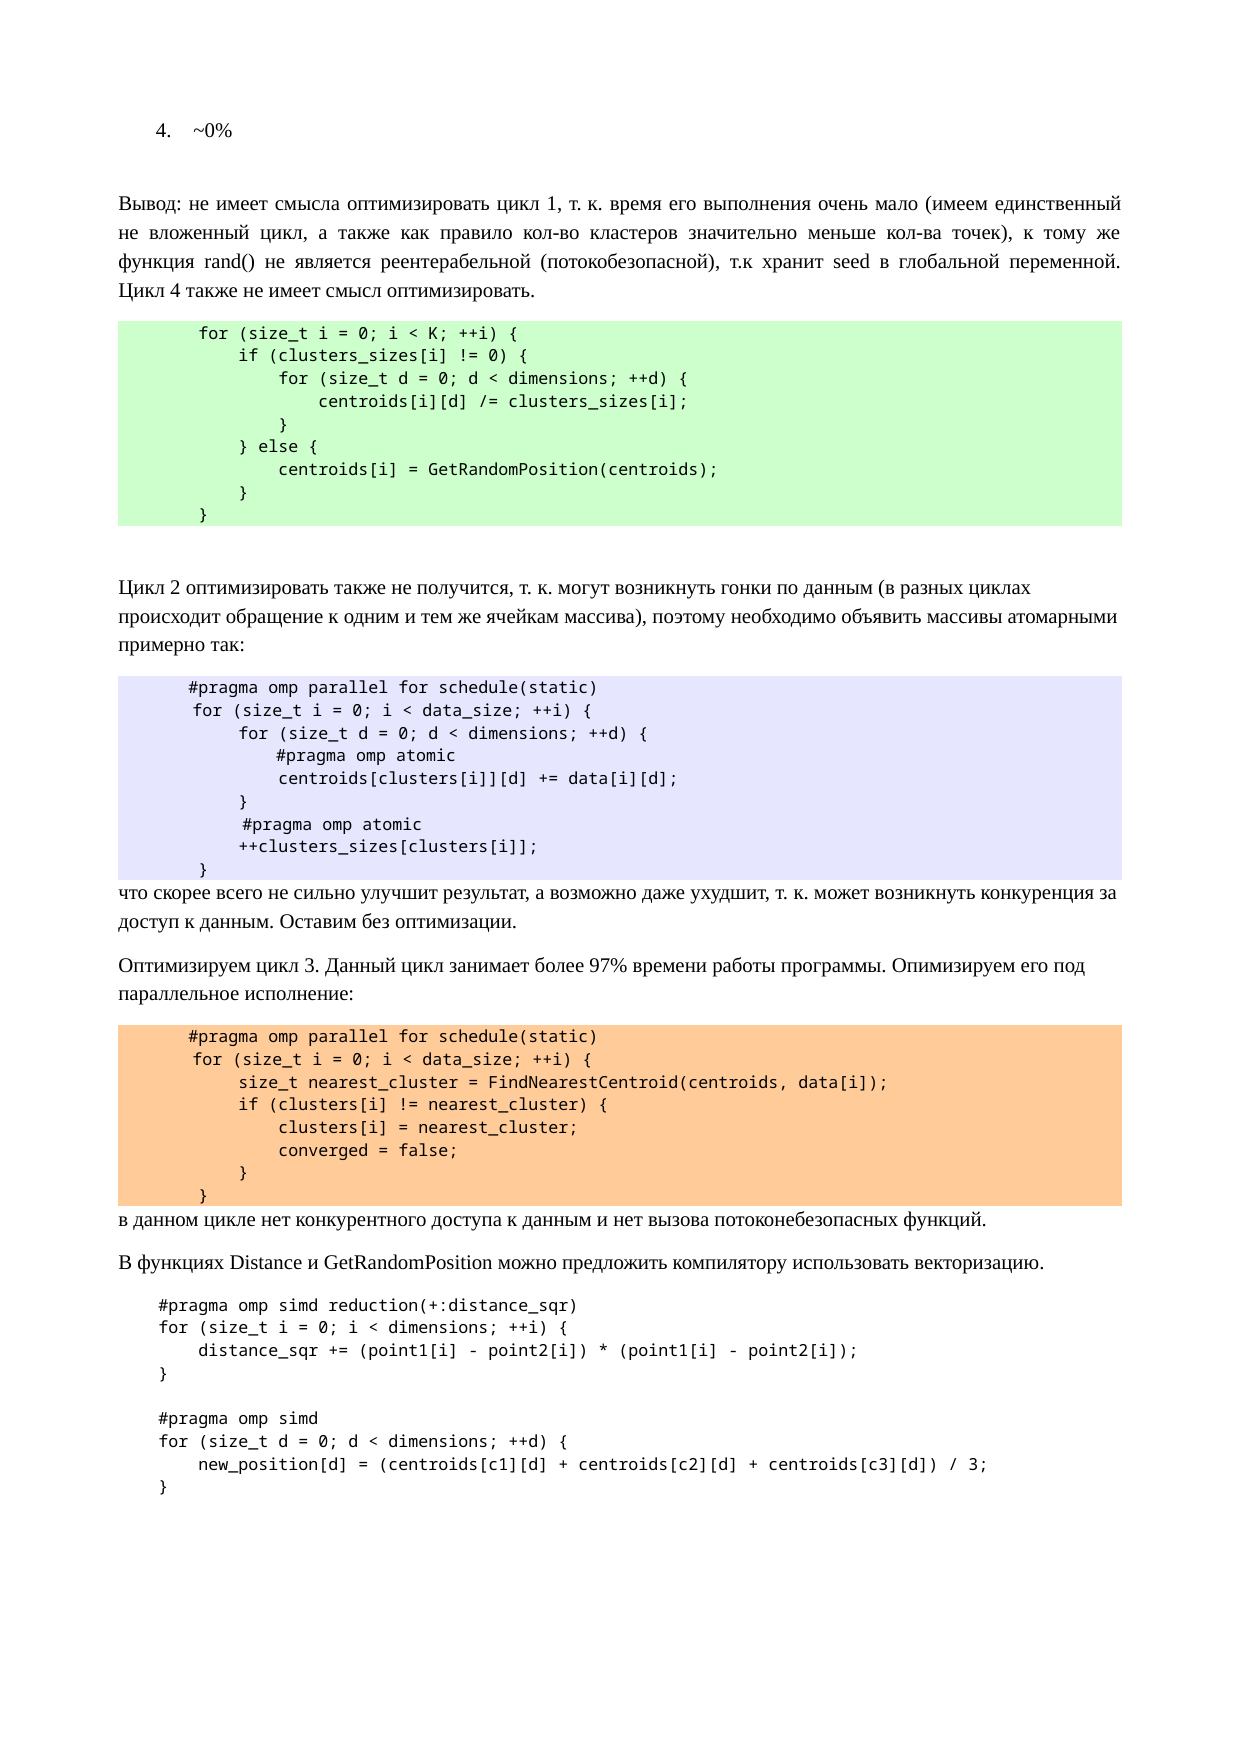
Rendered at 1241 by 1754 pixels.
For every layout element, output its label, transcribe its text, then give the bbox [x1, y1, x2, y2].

text #pragma omp atomic [118, 744, 1122, 767]
text for (size_t i = 0; i < dimensions; ++i) { [118, 1316, 1122, 1339]
text Оптимизируем цикл 3. Данный цикл занимает более 97% времени работы программы. Опимизируем его под параллельное исполнение: [118, 952, 1122, 1005]
text что скорее всего не сильно улучшит результат, а возможно даже ухудшит, т. к. может возникнуть конкуренция за доступ к данным. Оставим без оптимизации. [118, 880, 1122, 933]
text } [118, 412, 1122, 435]
text converged = false; [118, 1138, 1122, 1161]
text } [118, 789, 1122, 812]
text #pragma omp atomic [118, 812, 1122, 835]
text if (clusters[i] != nearest_cluster) { [118, 1093, 1122, 1116]
text clusters[i] = nearest_cluster; [118, 1116, 1122, 1138]
text #pragma omp simd [118, 1407, 1122, 1429]
text } [118, 1361, 1122, 1384]
list ~0% [156, 118, 1122, 142]
text ++clusters_sizes[clusters[i]]; [118, 835, 1122, 857]
text distance_sqr += (point1[i] - point2[i]) * (point1[i] - point2[i]); [118, 1339, 1122, 1361]
text size_t nearest_cluster = FindNearestCentroid(centroids, data[i]); [118, 1070, 1122, 1093]
text for (size_t d = 0; d < dimensions; ++d) { [118, 1429, 1122, 1452]
text } [118, 1475, 1122, 1498]
text for (size_t i = 0; i < data_size; ++i) { [118, 698, 1122, 721]
text if (clusters_sizes[i] != 0) { [118, 344, 1122, 367]
text } [118, 480, 1122, 503]
text for (size_t i = 0; i < data_size; ++i) { [118, 1047, 1122, 1070]
text centroids[i][d] /= clusters_sizes[i]; [118, 389, 1122, 412]
text new_position[d] = (centroids[c1][d] + centroids[c2][d] + centroids[c3][d]) / 3; [118, 1452, 1122, 1475]
text for (size_t d = 0; d < dimensions; ++d) { [118, 367, 1122, 389]
text В функциях Distance и GetRandomPosition можно предложить компилятору использовать векторизацию. [118, 1250, 1122, 1274]
text centroids[clusters[i]][d] += data[i][d]; [118, 767, 1122, 789]
text #pragma omp parallel for schedule(static) [118, 676, 1122, 698]
text } [118, 857, 1122, 880]
text } [118, 1184, 1122, 1206]
text #pragma omp parallel for schedule(static) [118, 1025, 1122, 1047]
text Цикл 2 оптимизировать также не получится, т. к. могут возникнуть гонки по данным (в разных циклах происходит обращение к одним и тем же ячейкам массива), поэтому необходимо объявить массивы атомарными примерно так: [118, 575, 1122, 656]
text в данном цикле нет конкурентного доступа к данным и нет вызова потоконебезопасных функций. [118, 1206, 1122, 1231]
text } else { [118, 435, 1122, 457]
text } [118, 503, 1122, 526]
text } [118, 1161, 1122, 1184]
text Вывод: не имеет смысла оптимизировать цикл 1, т. к. время его выполнения очень мало (имеем единственный не вложенный цикл, а также как правило кол-во кластеров значительно меньше кол-ва точек), к тому же функция rand() не является реентерабельной (потокобезопасной), т.к хранит seed в глобальной переменной. Цикл 4 также не имеет смысл оптимизировать. [118, 191, 1122, 302]
text centroids[i] = GetRandomPosition(centroids); [118, 457, 1122, 480]
text for (size_t d = 0; d < dimensions; ++d) { [118, 721, 1122, 744]
text #pragma omp simd reduction(+:distance_sqr) [118, 1293, 1122, 1316]
text for (size_t i = 0; i < K; ++i) { [118, 321, 1122, 344]
